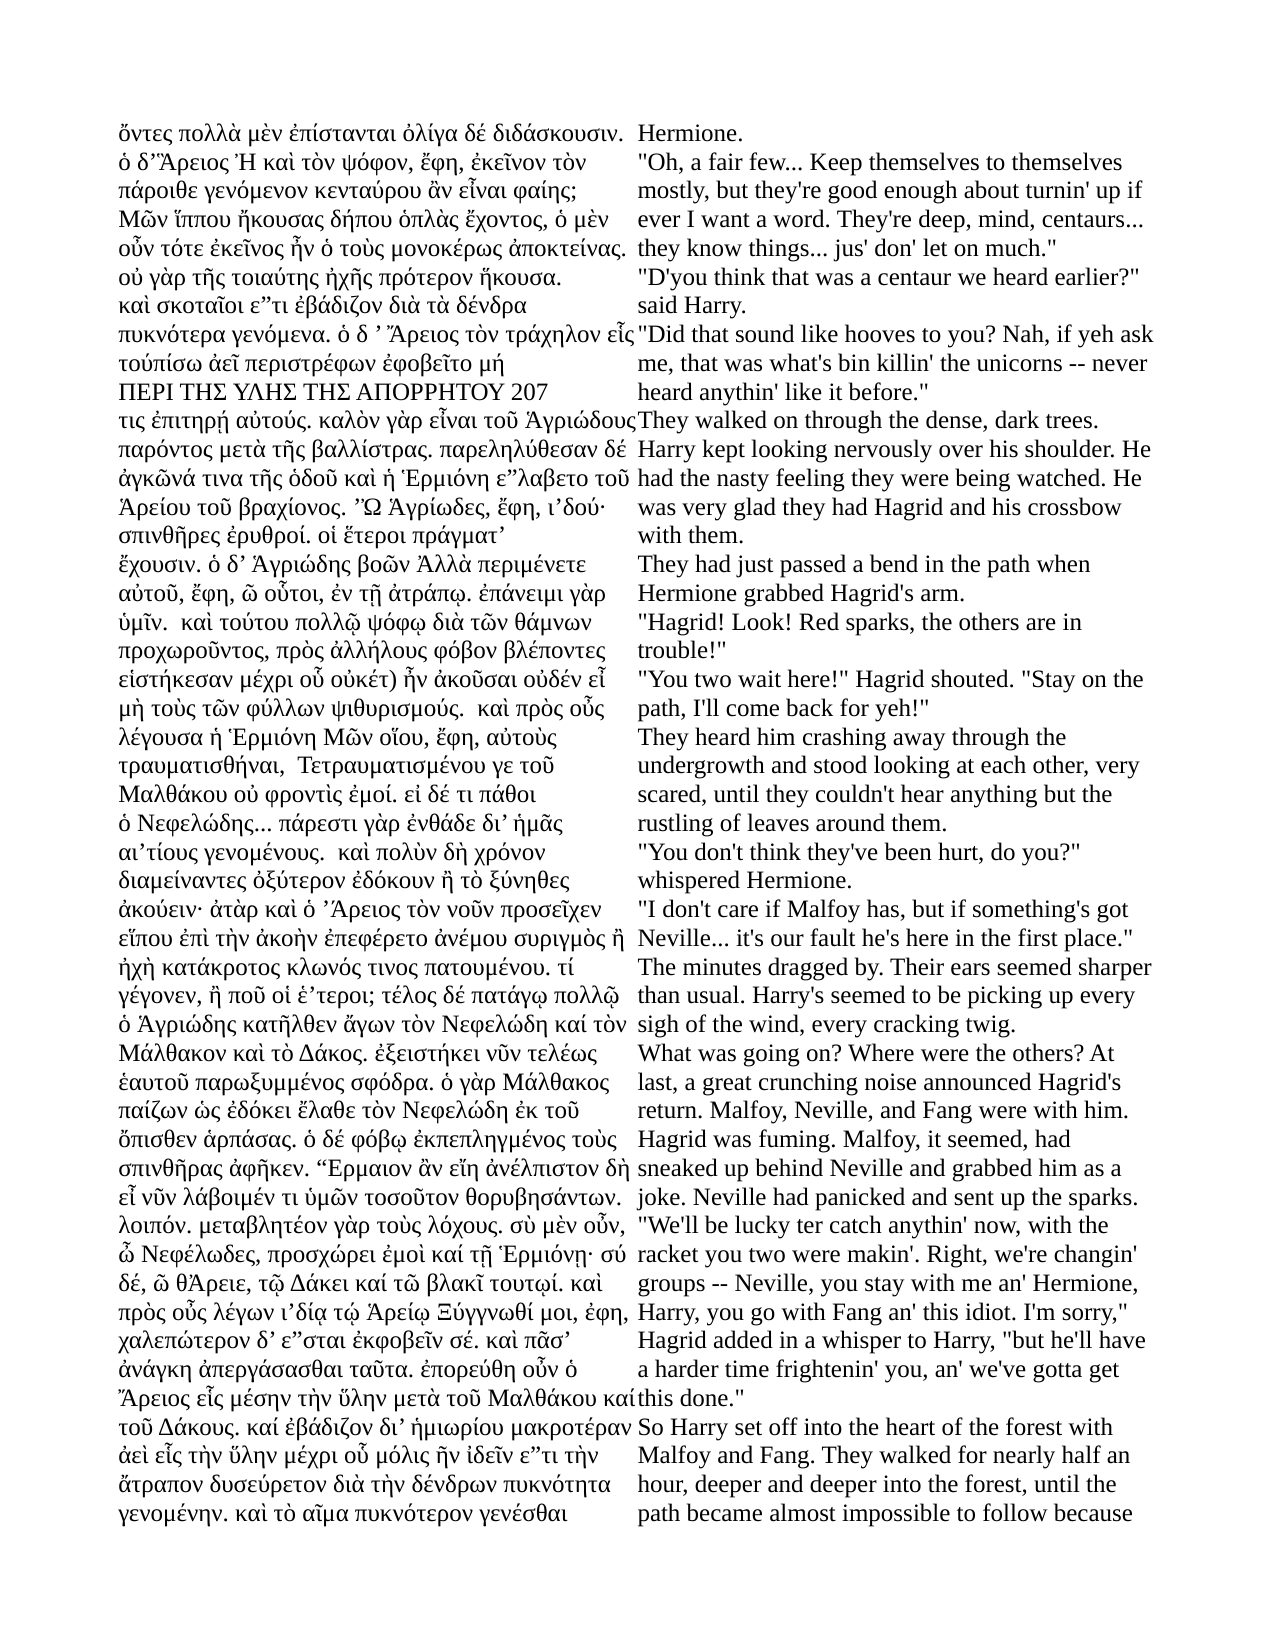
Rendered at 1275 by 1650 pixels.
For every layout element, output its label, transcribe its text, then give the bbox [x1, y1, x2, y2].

table_cell Hermione. "Oh, a fair few... Keep themselves to themselves mostly, but they're good enough about turnin' up if ever I want a word. They're deep, mind, centaurs... they know things... jus' don' let on much." "D'you think that was a centaur we heard earlier?" said Harry. "Did that sound like hooves to you? Nah, if yeh ask me, that was what's bin killin' the unicorns -- never heard anythin' like it before." They walked on through the dense, dark trees. Harry kept looking nervously over his shoulder. He had the nasty feeling they were being watched. He was very glad they had Hagrid and his crossbow with them. They had just passed a bend in the path when Hermione grabbed Hagrid's arm. "Hagrid! Look! Red sparks, the others are in trouble!" "You two wait here!" Hagrid shouted. "Stay on the path, I'll come back for yeh!" They heard him crashing away through the undergrowth and stood looking at each other, very scared, until they couldn't hear anything but the rustling of leaves around them. "You don't think they've been hurt, do you?" whispered Hermione. "I don't care if Malfoy has, but if something's got Neville... it's our fault he's here in the first place." The minutes dragged by. Their ears seemed sharper than usual. Harry's seemed to be picking up every sigh of the wind, every cracking twig. What was going on? Where were the others? At last, a great crunching noise announced Hagrid's return. Malfoy, Neville, and Fang were with him. Hagrid was fuming. Malfoy, it seemed, had sneaked up behind Neville and grabbed him as a joke. Neville had panicked and sent up the sparks. "We'll be lucky ter catch anythin' now, with the racket you two were makin'. Right, we're changin' groups -- Neville, you stay with me an' Hermione, Harry, you go with Fang an' this idiot. I'm sorry," Hagrid added in a whisper to Harry, "but he'll have a harder time frightenin' you, an' we've gotta get this done." So Harry set off into the heart of the forest with Malfoy and Fang. They walked for nearly half an hour, deeper and deeper into the forest, until the path became almost impossible to follow because [637, 118, 1157, 1527]
table_cell ὄντες πολλὰ μὲν ἐπίστανται ὀλίγα δέ διδάσκουσιν. ὁ δ’Ἃρειος Ἠ καὶ τὸν ψόφον, ἔφη, ἐκεῖνον τὸν πάροιθε γενόμενον κενταύρου ἂν εἶναι φαίης; Μῶν ἵππου ἤκουσας δήπου ὁπλὰς ἔχοντος, ὁ μὲν οὖν τότε ἐκεῖνος ἦν ὁ τοὺς μονοκέρως ἀποκτείνας. οὐ γὰρ τῆς τοιαύτης ἠχῆς πρότερον ἥκουσα. καὶ σκοταῖοι ε”τι ἐβάδιζον διὰ τὰ δένδρα πυκνότερα γενόμενα. ὁ δ ’ Ἄρειος τὸν τράχηλον εἷς τούπίσω ἀεῖ περιστρέφων ἐφοβεῖτο μή ΠΕΡΙ ΤΗΣ ΥΛΗΣ ΤΗΣ ΑΠΟΡΡΗΤΟΥ 207 τις ἐπιτηρῄ αὐτούς. καλὸν γὰρ εἶναι τοῦ Ἁγριώδους παρόντος μετὰ τῆς βαλλίστρας. παρεληλύθεσαν δέ ἀγκῶνά τινα τῆς ὁδοῦ καὶ ἡ Ἑρμιόνη ε”λαβετο τοῦ Ἁρείου τοῦ βραχίονος. ’Ὠ Ἁγρίωδες, ἔφη, ι’δού· σπινθῆρες ἐρυθροί. οἱ ἕτεροι πράγματ’ ἔχουσιν. ὁ δ’ Ἁγριώδης βοῶν Ἀλλὰ περιμένετε αὐτοῦ, ἔφη, ῶ οὗτοι, ἐν τῇ ἀτράπῳ. ἐπάνειμι γὰρ ὑμῖν. καὶ τούτου πολλῷ ψόφῳ διὰ τῶν θάμνων προχωροῦντος, πρὸς ἀλλήλους φόβον βλέποντες εἱστήκεσαν μέχρι οὗ οὐκέτ) ἦν ἀκοῦσαι οὐδέν εἶ μὴ τοὺς τῶν φύλλων ψιθυρισμούς. καὶ πρὸς οὖς λέγουσα ἡ Ἑρμιόνη Μῶν οἵου, ἔφη, αὐτοὺς τραυματισθήναι, Τετραυματισμένου γε τοῦ Μαλθάκου οὐ φροντὶς ἐμοί. εἰ δέ τι πάθοι ὁ Νεφελώδης... πάρεστι γὰρ ἐνθάδε δι’ ἡμᾶς αι’τίους γενομένους. καὶ πολὺν δὴ χρόνον διαμείναντες ὀξύτερον ἐδόκουν ἢ τὸ ξύνηθες ἀκούειν· ἀτὰρ καὶ ὁ ’Άρειος τὸν νοῦν προσεῖχεν εἵπου ἐπὶ τὴν ἀκοὴν ἐπεφέρετο ἀνέμου συριγμὸς ἢ ἠχὴ κατάκροτος κλωνός τινος πατουμένου. τί γέγονεν, ἢ ποῦ οἱ ἑ’τεροι; τέλος δέ πατάγῳ πολλῷ ὁ Ἁγριώδης κατῆλθεν ἄγων τὸν Νεφελώδη καί τὸν Μάλθακον καὶ τὸ Δάκος. ἐξειστήκει νῦν τελέως ἑαυτοῦ παρωξυμμένος σφόδρα. ὁ γὰρ Μάλθακος παίζων ὡς ἐδόκει ἔλαθε τὸν Νεφελώδη ἐκ τοῦ ὄπισθεν ἁρπάσας. ὁ δέ φόβῳ ἐκπεπληγμένος τοὺς σπινθῆρας ἀφῆκεν. “Ερμαιον ἂν εἴη ἀνέλπιστον δὴ εἶ νῦν λάβοιμέν τι ὑμῶν τοσοῦτον θορυβησάντων. λοιπόν. μεταβλητέον γὰρ τοὺς λόχους. σὺ μὲν οὖν, ὦ Νεφέλωδες, προσχώρει ἐμοὶ καί τῇ Ἑρμιόνῃ· σύ δέ, ῶ θἈρειε, τῷ Δάκει καί τῶ βλακῖ τουτῳί. καὶ πρὸς οὖς λέγων ι’δίᾳ τῴ Ἁρείῳ Ξύγγνωθί μοι, ἐφη, χαλεπώτερον δ’ ε”σται ἐκφοβεῖν σέ. καὶ πᾶσ’ ἀνάγκη ἀπεργάσασθαι ταῦτα. ἐπορεύθη οὖν ὁ Ἄρειος εἷς μέσην τὴν ὕλην μετὰ τοῦ Μαλθάκου καί τοῦ Δάκους. καί ἐβάδιζον δι’ ἡμιωρίου μακροτέραν ἀεὶ εἷς τὴν ὕλην μέχρι οὗ μόλις ῆν ἰδεῖν ε”τι τὴν ἄτραπον δυσεύρετον διὰ τὴν δένδρων πυκνότητα γενομένην. καὶ τὸ αῖμα πυκνότερον γενέσθαι [118, 118, 637, 1527]
